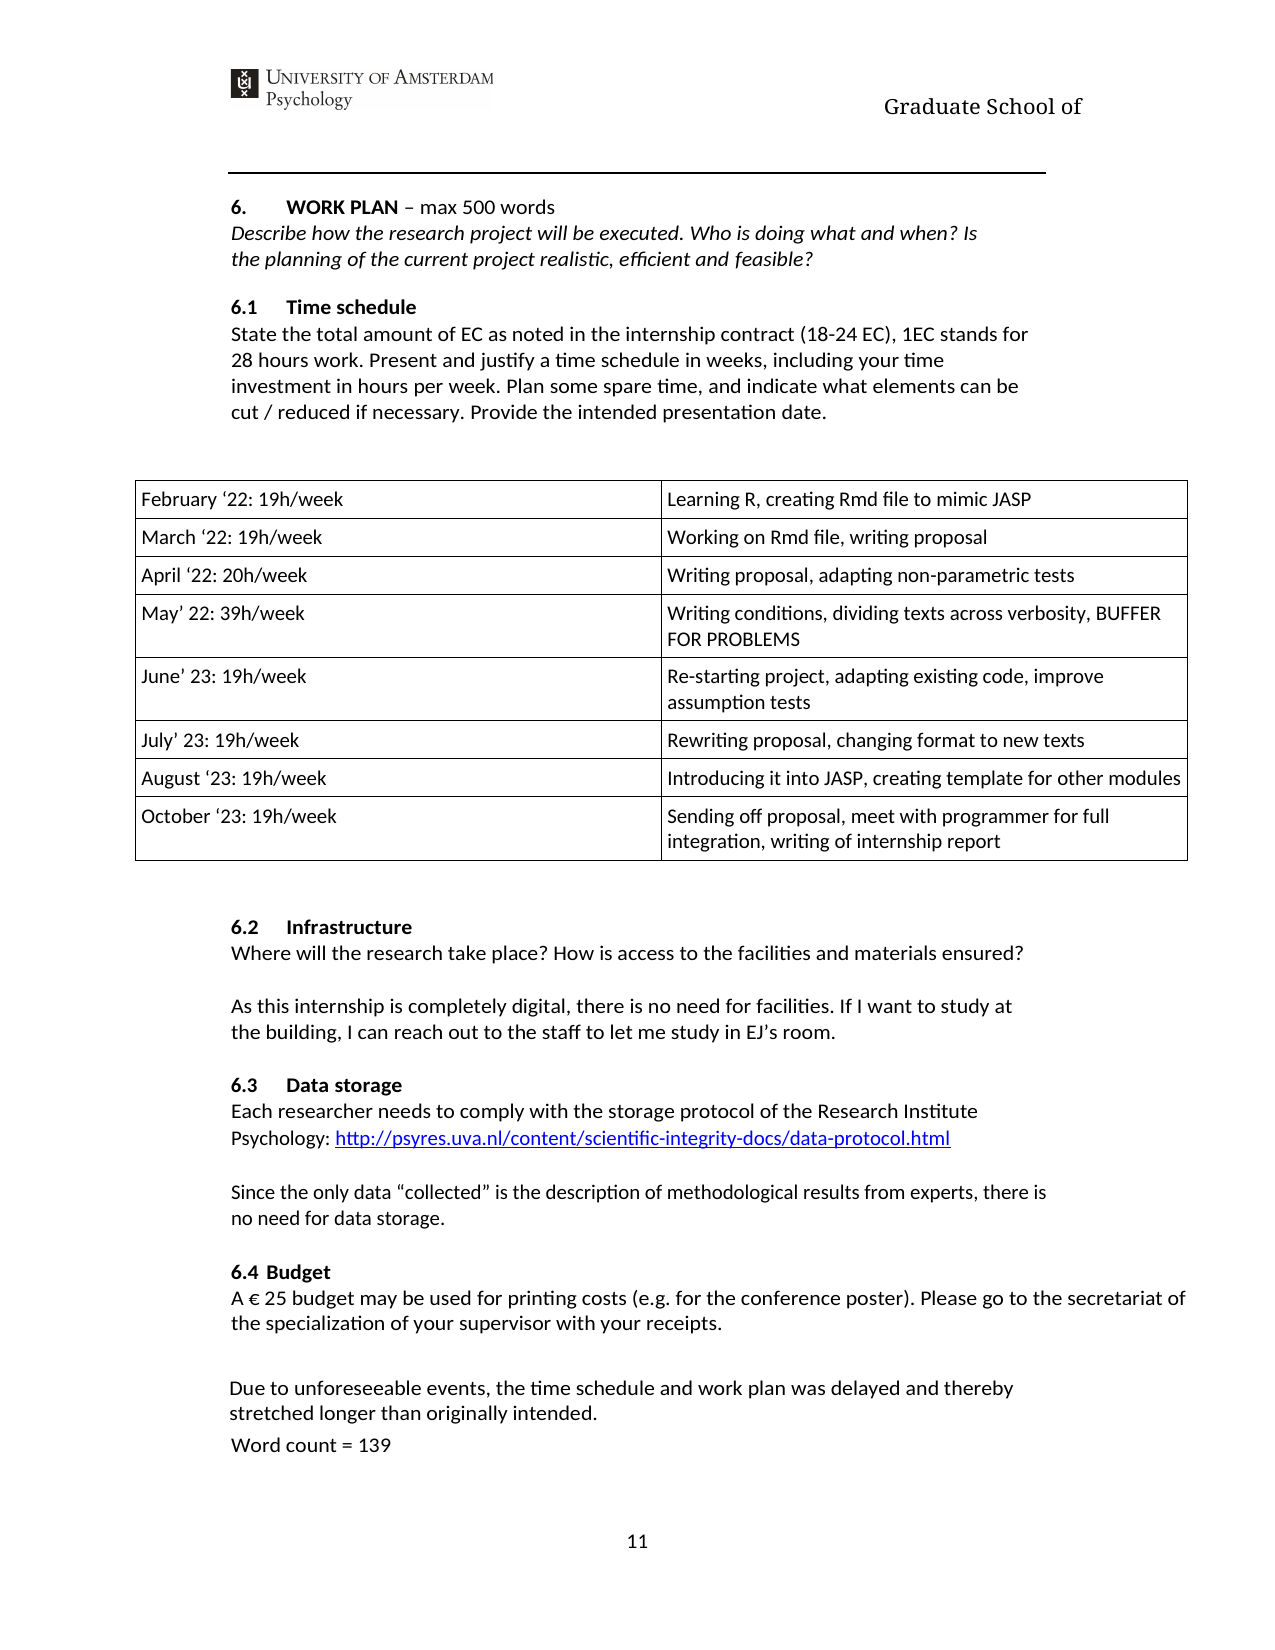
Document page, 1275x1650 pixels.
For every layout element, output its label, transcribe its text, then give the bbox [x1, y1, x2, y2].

subtitle Time schedule [231, 294, 1187, 319]
table_cell Sending off proposal, meet with programmer for full integration, writing of internship report [662, 797, 1187, 859]
text Each researcher needs to comply with the storage protocol of the Research Institute Psychology: http://psyres.uva.nl/content/scientific-integrity-docs/data-protocol.html [231, 1099, 1069, 1150]
text Describe how the research project will be executed. Who is doing what and when? Is the planning of the current project realistic, efficient and feasible? [231, 220, 998, 272]
text State the total amount of EC as noted in the internship contract (18-24 EC), 1EC stands for 28 hours work. Present and justify a time schedule in weeks, including your time investment in hours per week. Plan some spare time, and indicate what elements can be cut / reduced if necessary. Provide the intended presentation date. [231, 321, 1042, 424]
table_cell April ‘22: 20h/week [136, 557, 661, 594]
text Since the only data “collected” is the description of methodological results from experts, there is no need for data storage. [231, 1179, 1069, 1230]
table_cell Working on Rmd file, writing proposal [662, 519, 1187, 556]
list Budget [231, 1259, 1187, 1284]
table_cell October ‘23: 19h/week [136, 797, 661, 859]
subtitle Data storage [231, 1072, 1187, 1098]
text Word count = 139 [231, 1433, 1187, 1458]
table_cell Re-starting project, adapting existing code, improve assumption tests [662, 658, 1187, 720]
table_cell June’ 23: 19h/week [136, 658, 661, 720]
table_cell July’ 23: 19h/week [136, 721, 661, 758]
subtitle Infrastructure [231, 914, 1187, 940]
text Where will the research take place? How is access to the facilities and materials ensured? [231, 941, 1187, 966]
text A € 25 budget may be used for printing costs (e.g. for the conference poster). Please go to the secretariat of the specialization of your supervisor with your receipts. [231, 1285, 1187, 1336]
table_cell March ‘22: 19h/week [136, 519, 661, 556]
table_cell Writing conditions, dividing texts across verbosity, BUFFER FOR PROBLEMS [662, 595, 1187, 657]
table_header February ‘22: 19h/week [136, 481, 661, 518]
table_cell August ‘23: 19h/week [136, 759, 661, 796]
text As this internship is completely digital, there is no need for facilities. If I want to study at the building, I can reach out to the staff to let me study in EJ’s room. [231, 993, 1039, 1044]
picture [230, 69, 493, 110]
table_cell Rewriting proposal, changing format to new texts [662, 721, 1187, 758]
text Due to unforeseeable events, the time schedule and work plan was delayed and thereby stretched longer than originally intended. [229, 1375, 1075, 1426]
table_cell Introducing it into JASP, creating template for other modules [662, 759, 1187, 796]
list WORK PLAN – max 500 words [231, 194, 1187, 219]
table_header Learning R, creating Rmd file to mimic JASP [662, 481, 1187, 518]
table_cell May’ 22: 39h/week [136, 595, 661, 657]
table_cell Writing proposal, adapting non-parametric tests [662, 557, 1187, 594]
